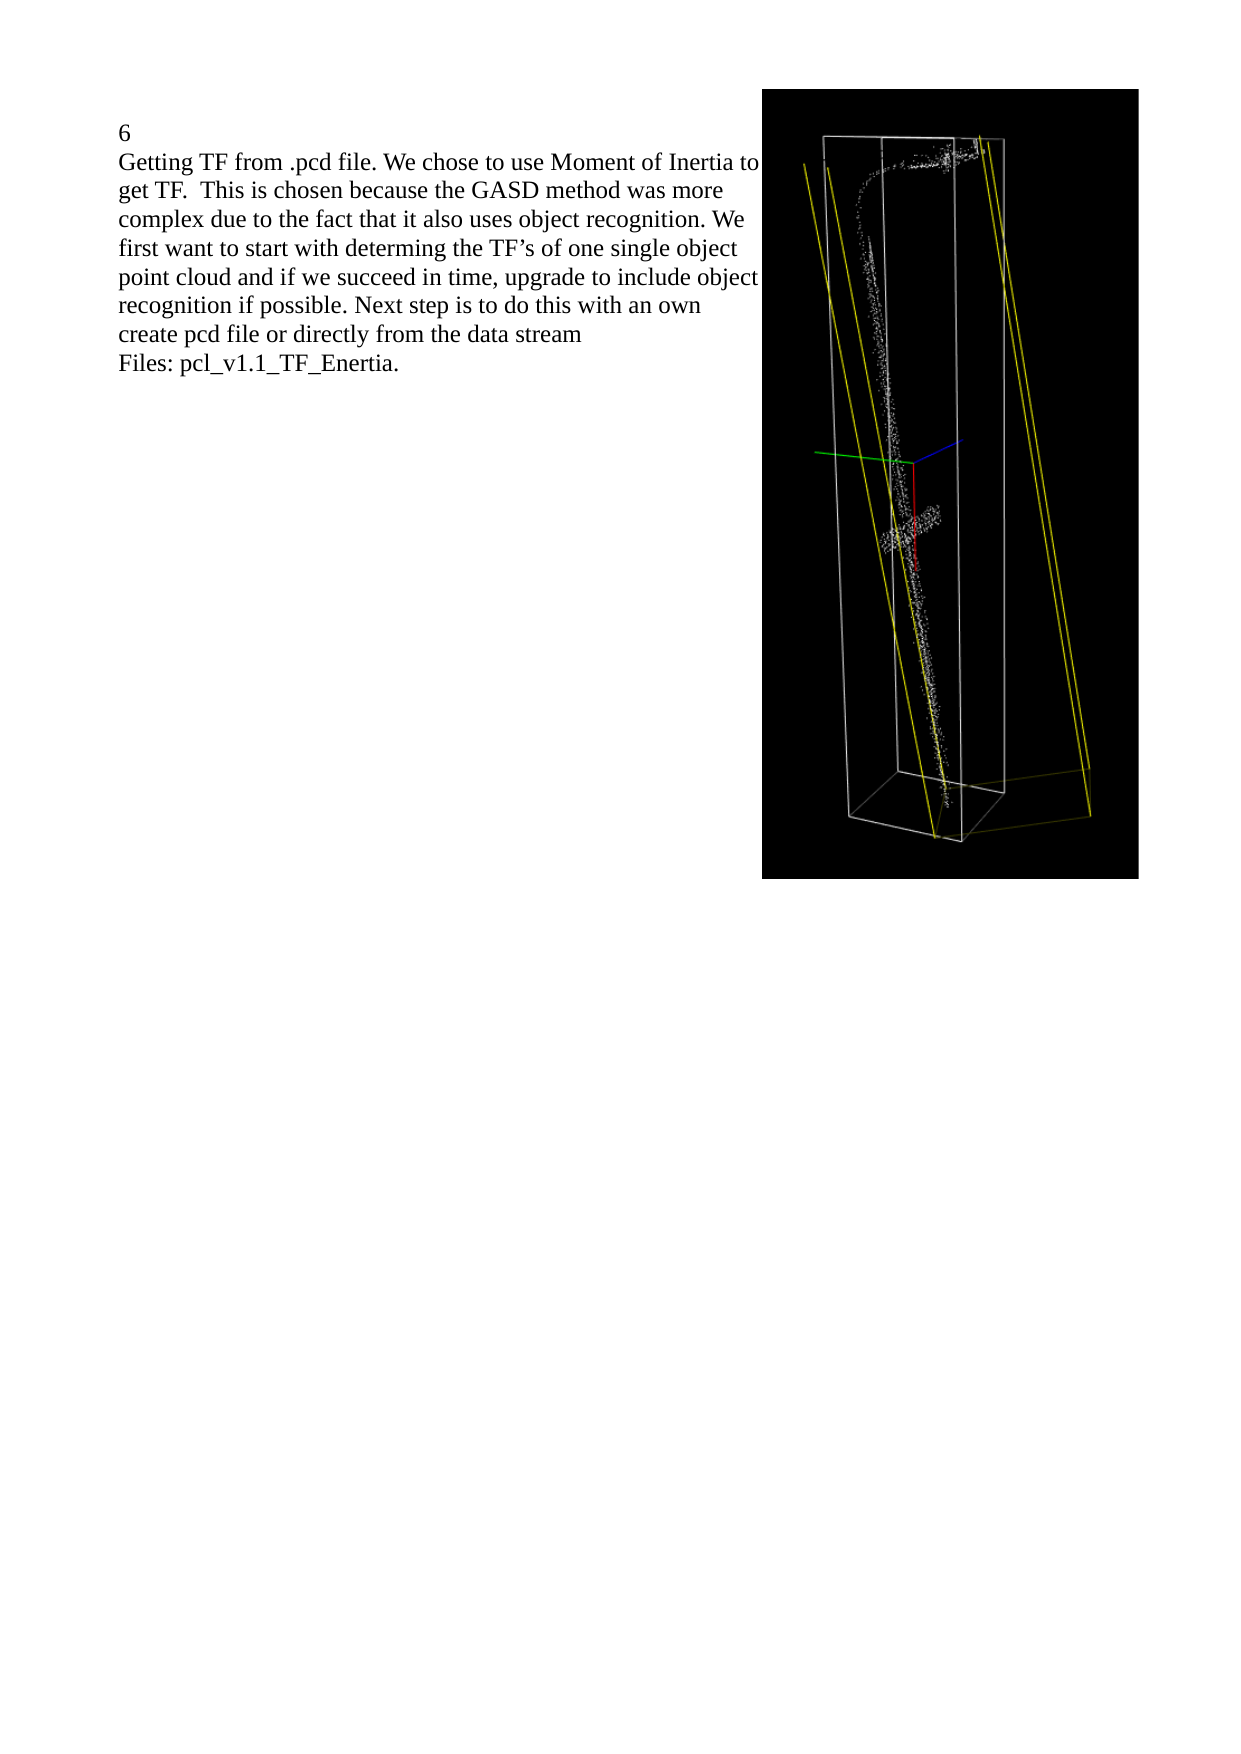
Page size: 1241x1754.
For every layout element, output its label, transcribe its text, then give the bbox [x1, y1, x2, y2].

text Files: pcl_v1.1_TF_Enertia. [118, 348, 762, 377]
text Getting TF from .pcd file. We chose to use Moment of Inertia to get TF. This is chosen because the GASD method was more complex due to the fact that it also uses object recognition. We first want to start with determing the TF’s of one single object point cloud and if we succeed in time, upgrade to include object recognition if possible. Next step is to do this with an own create pcd file or directly from the data stream [118, 147, 762, 348]
picture [762, 89, 1139, 879]
text 6 [118, 118, 762, 147]
